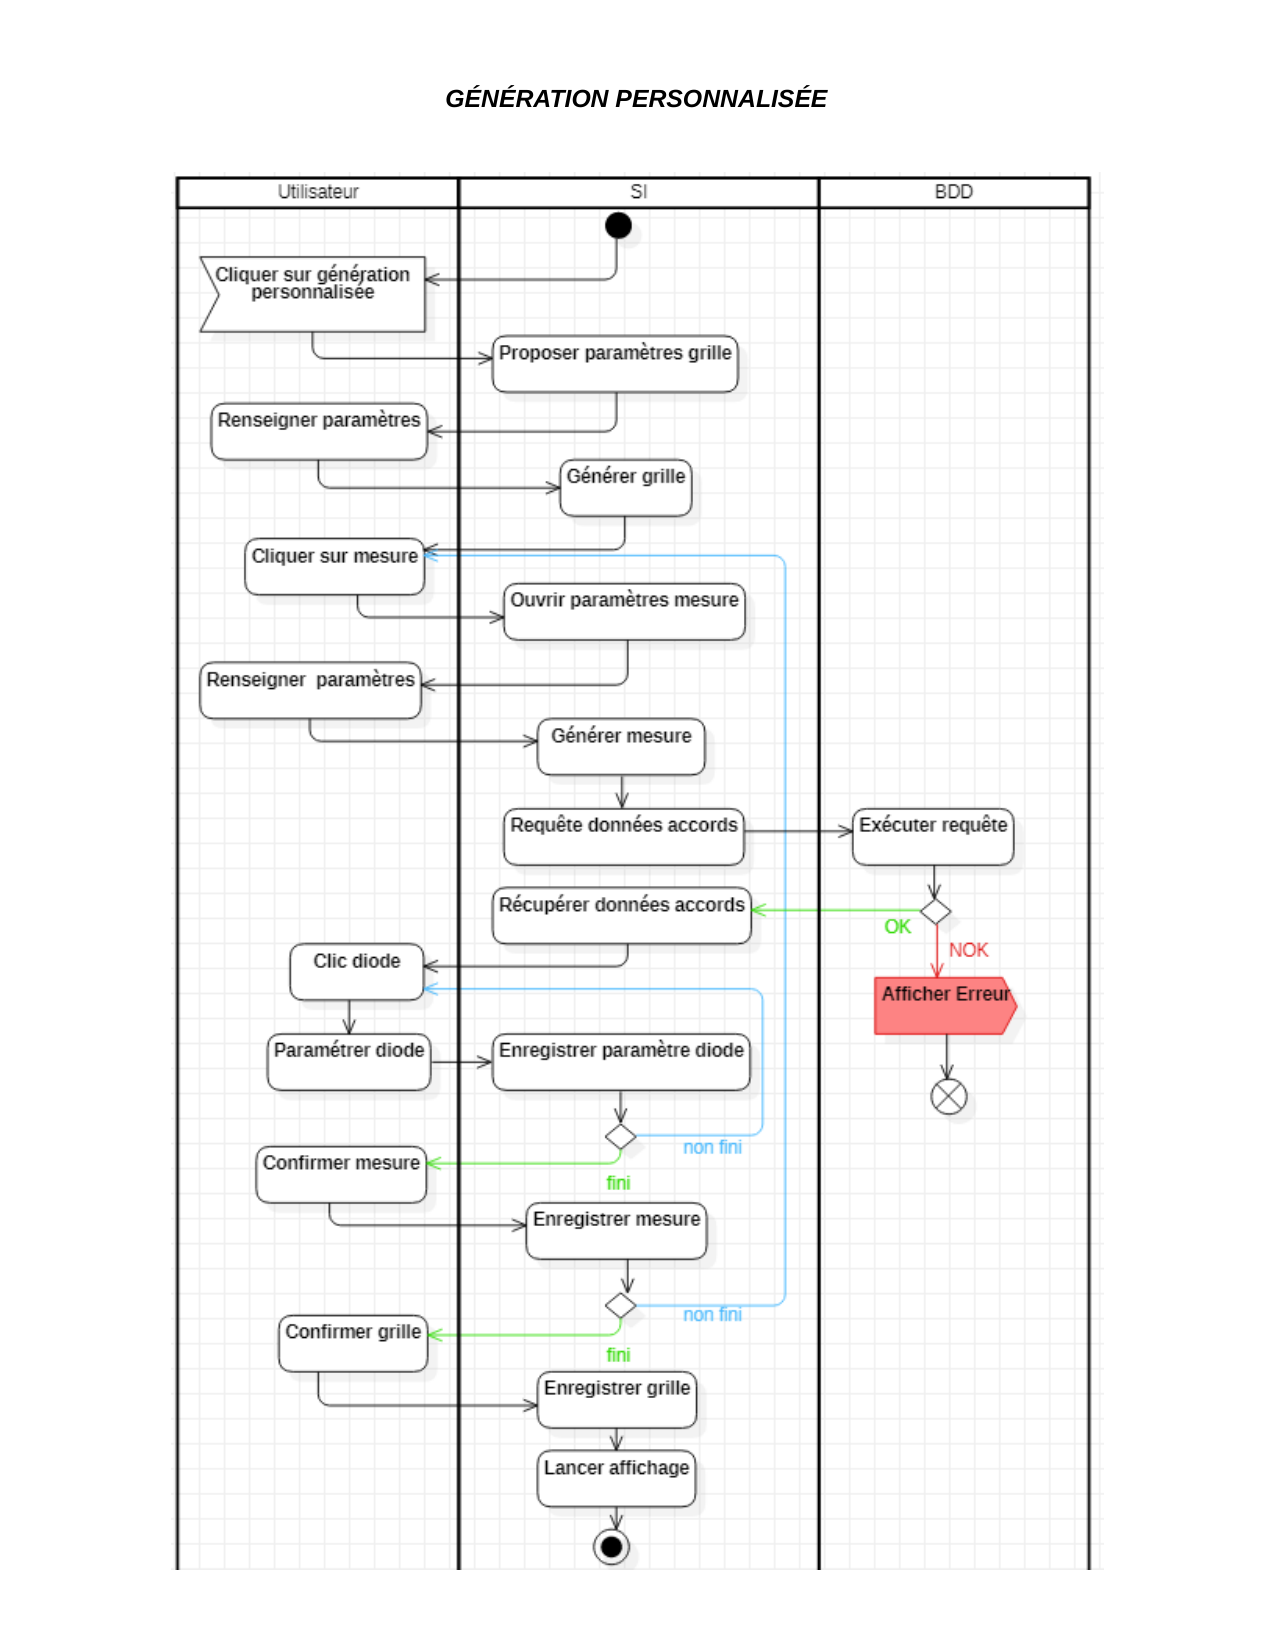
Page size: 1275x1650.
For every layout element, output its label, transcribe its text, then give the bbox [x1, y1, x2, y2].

subtitle GÉNÉRATION PERSONNALISÉE [59, 84, 1216, 113]
picture [171, 172, 1104, 1570]
